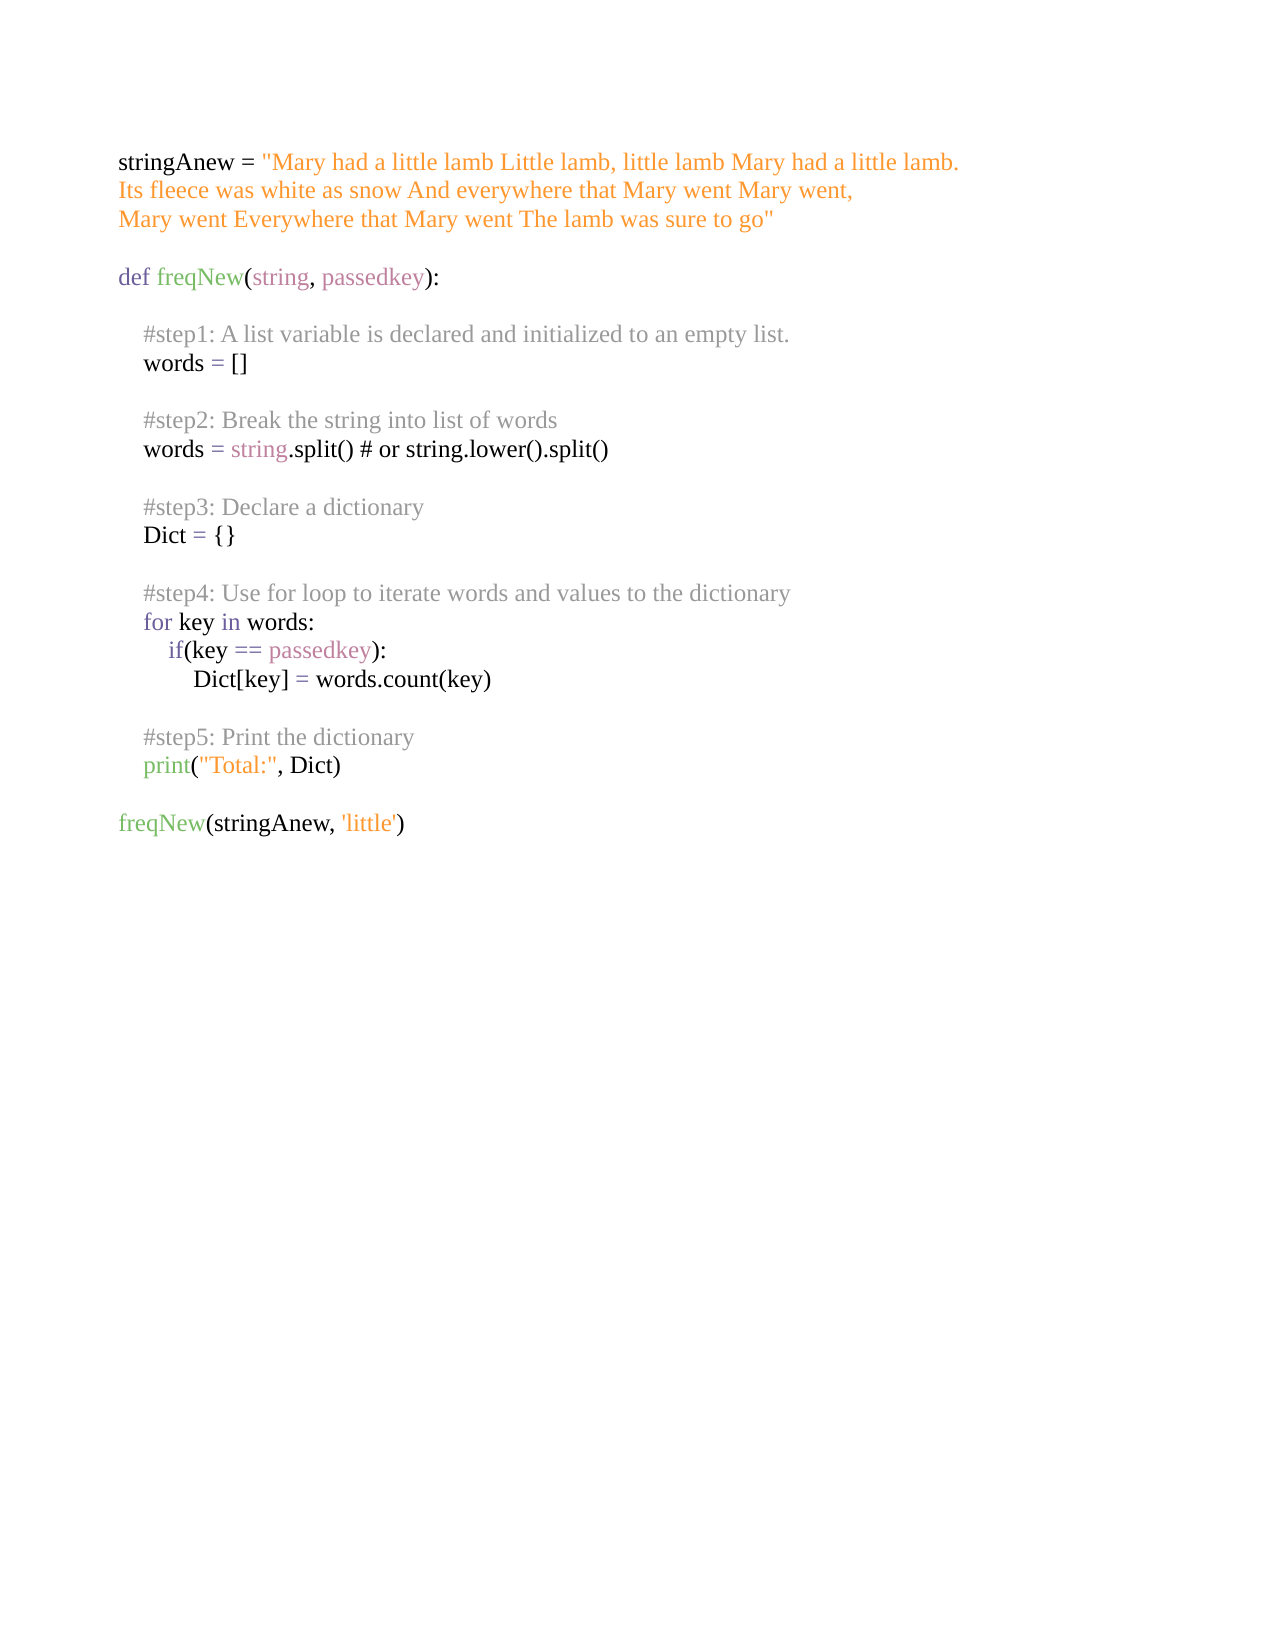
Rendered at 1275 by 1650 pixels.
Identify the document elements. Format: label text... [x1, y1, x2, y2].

text Its fleece was white as snow And everywhere that Mary went Mary went, [118, 176, 1157, 204]
text for key in words: [118, 607, 1157, 636]
text #step4: Use for loop to iterate words and values to the dictionary [118, 578, 1157, 607]
text #step2: Break the string into list of words [118, 406, 1157, 434]
text freqNew(stringAnew, 'little') [118, 808, 1157, 837]
text #step1: A list variable is declared and initialized to an empty list. [118, 319, 1157, 348]
text if(key == passedkey): [118, 636, 1157, 664]
text #step3: Declare a dictionary [118, 492, 1157, 521]
text print("Total:", Dict) [118, 751, 1157, 779]
text words = string.split() # or string.lower().split() [118, 434, 1157, 463]
text #step5: Print the dictionary [118, 722, 1157, 751]
text words = [] [118, 348, 1157, 377]
text Dict[key] = words.count(key) [118, 664, 1157, 693]
text Dict = {} [118, 521, 1157, 549]
text stringAnew = "Mary had a little lamb Little lamb, little lamb Mary had a little lamb. [118, 147, 1157, 176]
text def freqNew(string, passedkey): [118, 262, 1157, 291]
text Mary went Everywhere that Mary went The lamb was sure to go" [118, 204, 1157, 233]
